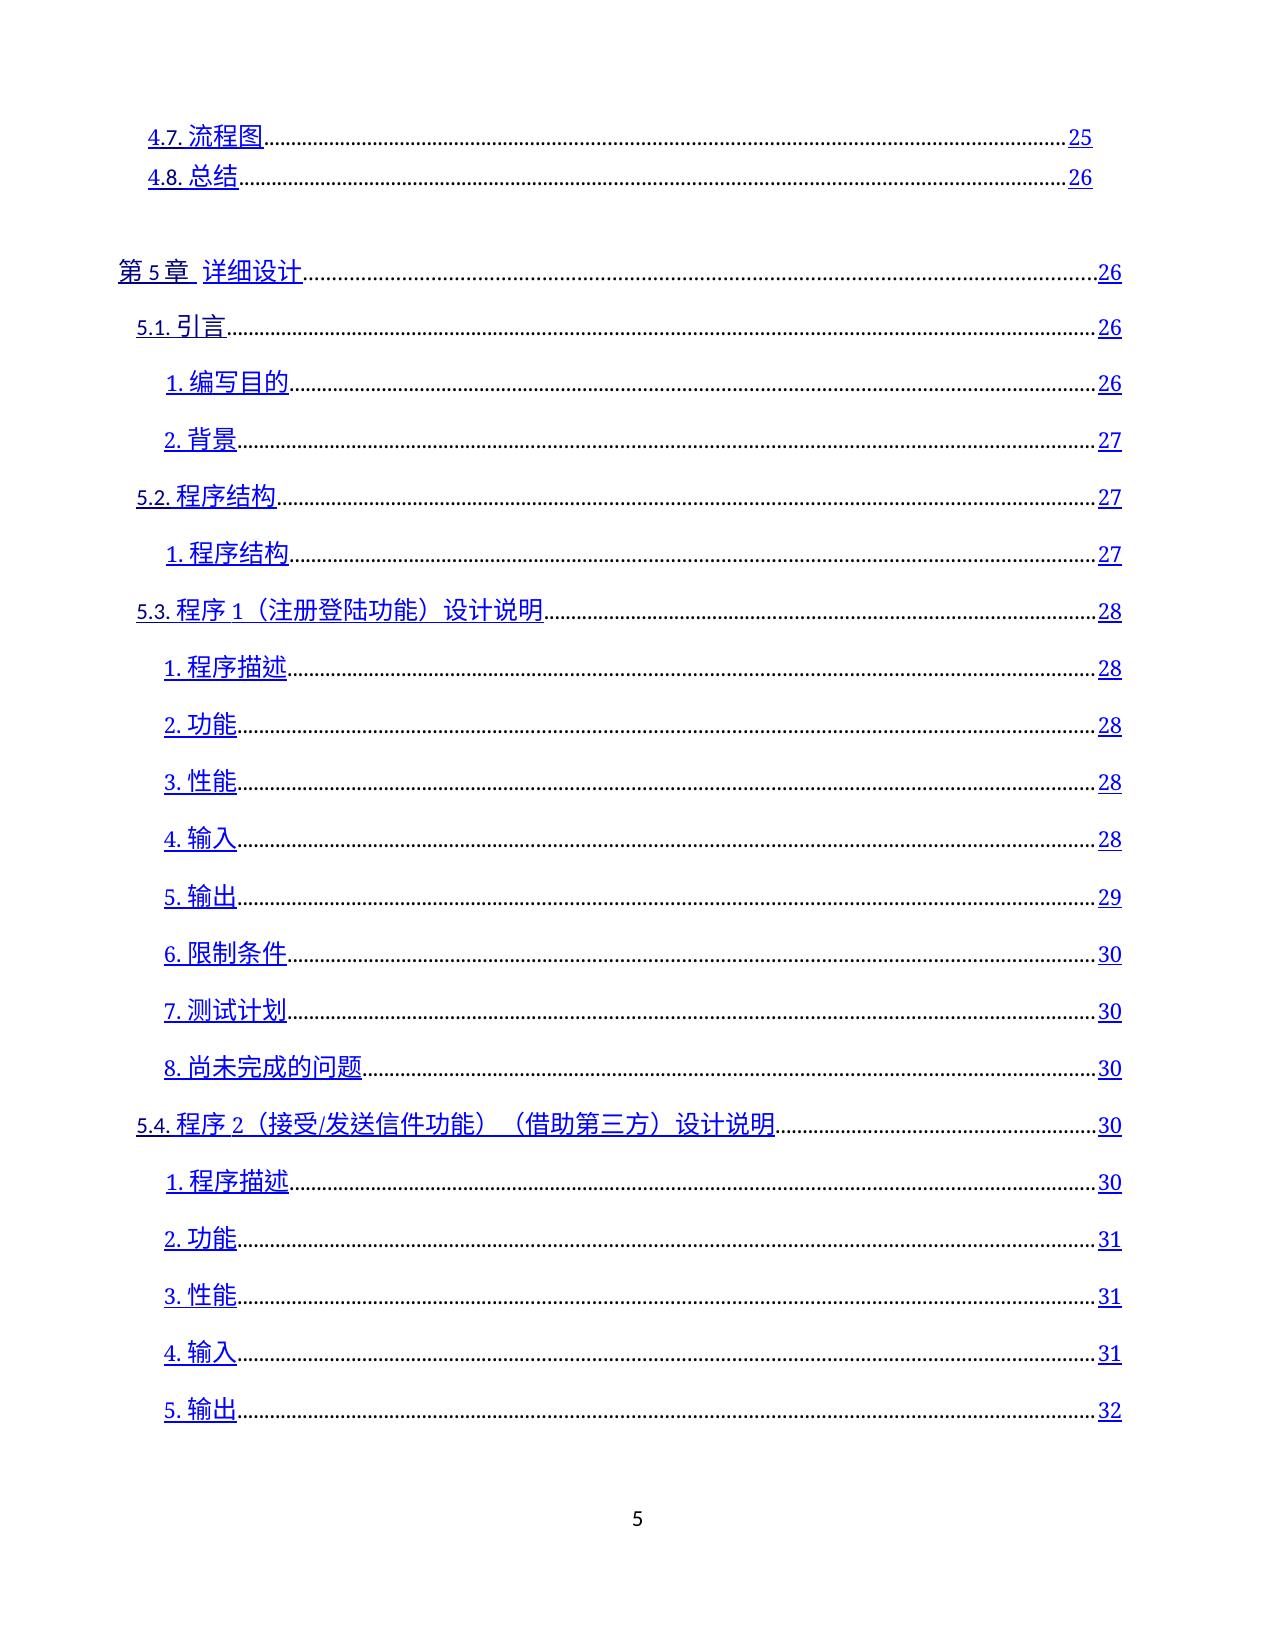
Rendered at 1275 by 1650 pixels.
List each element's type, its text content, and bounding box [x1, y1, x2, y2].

text 5.1. 引言 26 [118, 311, 1157, 342]
text 1. 程序结构 27 [118, 536, 1157, 570]
text 5.3. 程序1（注册登陆功能）设计说明 28 [118, 593, 1157, 627]
text 5.2. 程序结构 27 [118, 478, 1157, 513]
text 第5章 详细设计 26 [118, 253, 1157, 288]
text 7. 测试计划 30 [118, 992, 1157, 1026]
text 4.7. 流程图 25 [148, 118, 1157, 152]
text 8. 尚未完成的问题 30 [118, 1049, 1157, 1083]
text 1. 程序描述 30 [118, 1163, 1157, 1198]
text 4.8. 总结 26 [148, 159, 1157, 193]
text 2. 背景 27 [118, 421, 1157, 456]
text 1. 编写目的 26 [118, 364, 1157, 398]
text 4. 输入 28 [118, 821, 1157, 855]
text 2. 功能 28 [118, 707, 1157, 741]
text 3. 性能 28 [118, 764, 1157, 798]
text 5. 输出 29 [118, 878, 1157, 912]
text 5. 输出 32 [118, 1392, 1157, 1426]
text 1. 程序描述 28 [118, 650, 1157, 684]
text 3. 性能 31 [118, 1278, 1157, 1312]
text 6. 限制条件 30 [118, 935, 1157, 969]
text 4. 输入 31 [118, 1335, 1157, 1369]
text 2. 功能 31 [118, 1221, 1157, 1255]
text 5.4. 程序2（接受/发送信件功能）（借助第三方）设计说明 30 [118, 1106, 1157, 1141]
